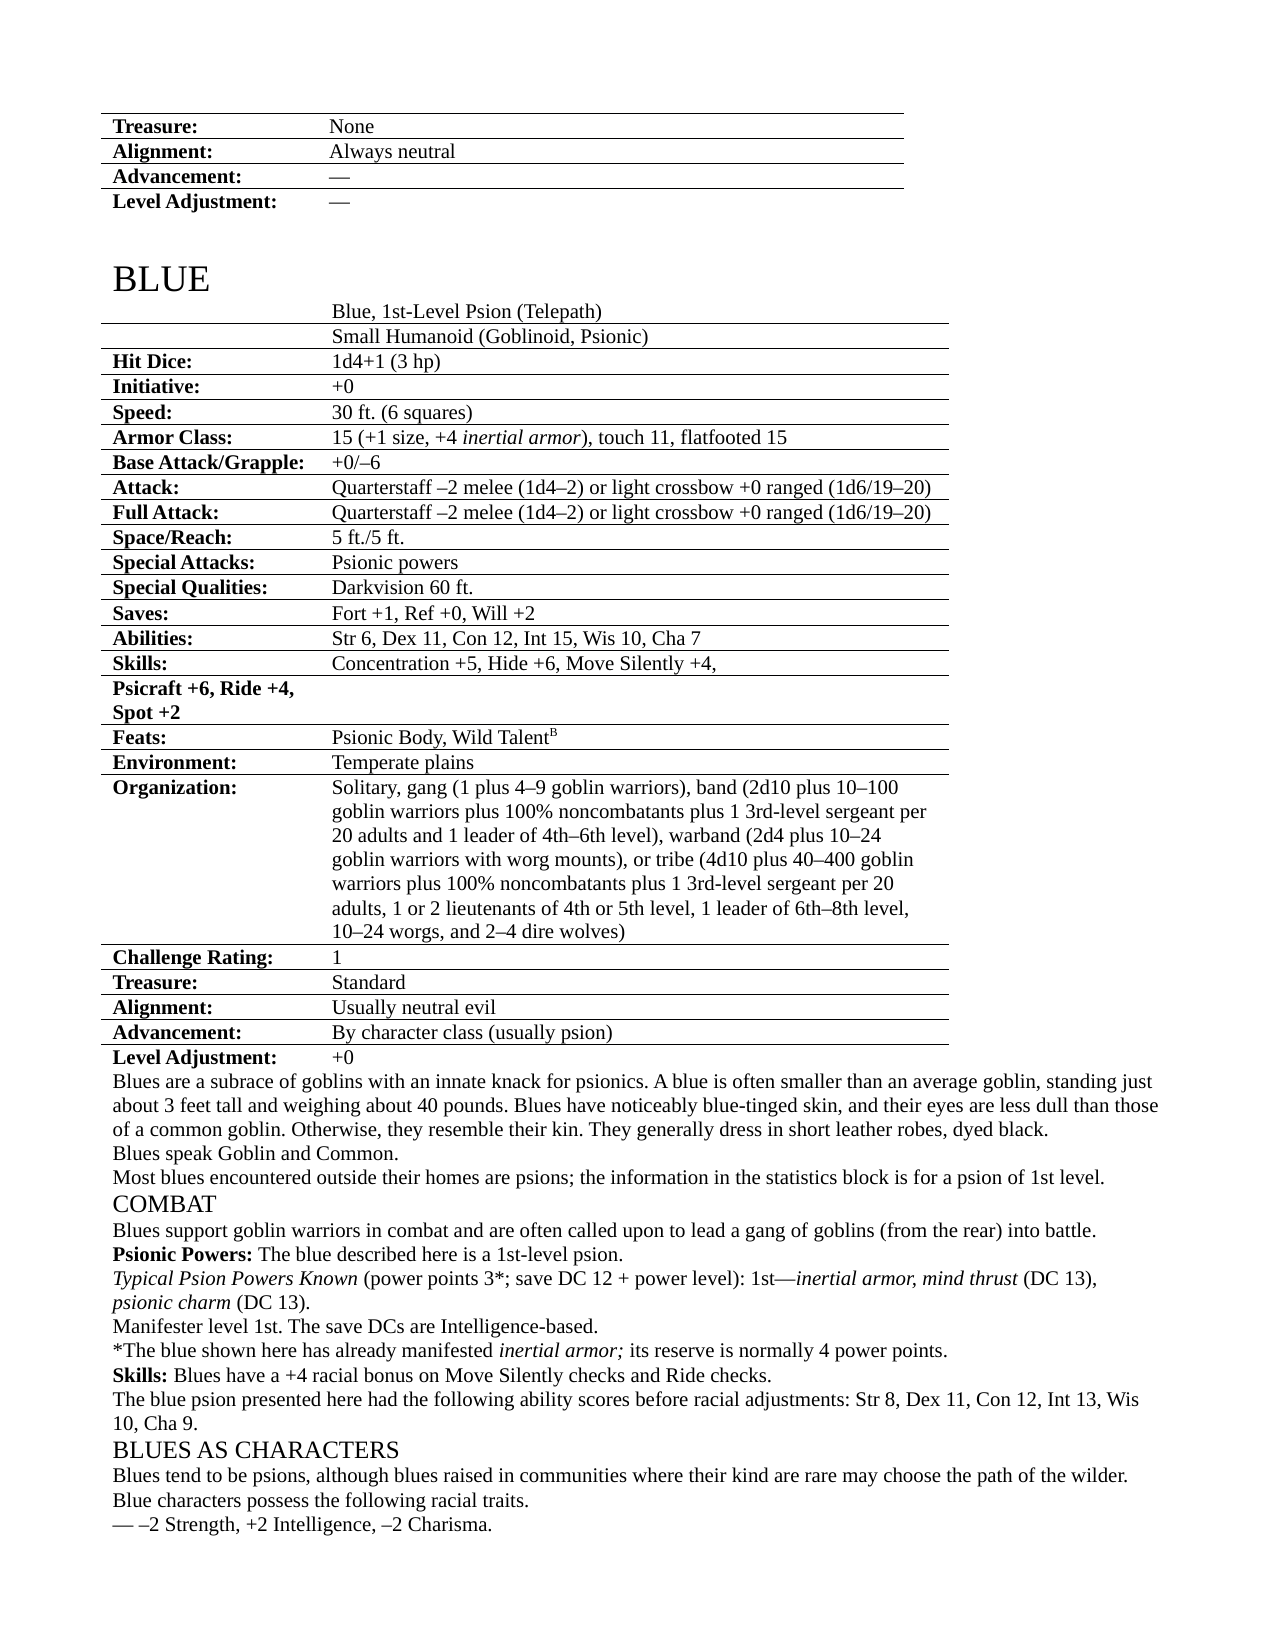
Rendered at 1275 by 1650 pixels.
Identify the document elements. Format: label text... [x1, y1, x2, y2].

text Blues speak Goblin and Common. [112, 1141, 1162, 1165]
table_cell +0 [320, 375, 949, 398]
table_cell Quarterstaff –2 melee (1d4–2) or light crossbow +0 ranged (1d6/19–20) [320, 500, 949, 524]
table_cell +0/–6 [320, 450, 949, 474]
text Manifester level 1st. The save DCs are Intelligence-based. [112, 1314, 1162, 1338]
text Blues are a subrace of goblins with an innate knack for psionics. A blue is often smaller than an average goblin, standing just about 3 feet tall and weighing about 40 pounds. Blues have noticeably blue-tinged skin, and their eyes are less dull than those of a common goblin. Otherwise, they resemble their kin. They generally dress in short leather robes, dyed black. [112, 1069, 1162, 1141]
table_cell Hit Dice: [101, 349, 320, 373]
table_cell 1d4+1 (3 hp) [320, 349, 949, 373]
table_cell Treasure: [101, 970, 320, 994]
table_cell Psicraft +6, Ride +4, Spot +2 [101, 676, 320, 724]
table_cell [320, 676, 949, 724]
table_cell Alignment: [101, 139, 318, 163]
table_cell Always neutral [318, 139, 903, 163]
table_cell Challenge Rating: [101, 945, 320, 969]
text Psionic Powers: The blue described here is a 1st-level psion. [112, 1242, 1162, 1266]
table_cell Feats: [101, 725, 320, 749]
table_cell Special Qualities: [101, 575, 320, 599]
table_cell Fort +1, Ref +0, Will +2 [320, 600, 949, 624]
text BLUE [112, 256, 1162, 299]
text Blues tend to be psions, although blues raised in communities where their kind are rare may choose the path of the wilder. [112, 1463, 1162, 1487]
table_cell Space/Reach: [101, 525, 320, 549]
subtitle COMBAT [112, 1189, 1162, 1218]
subtitle BLUES AS CHARACTERS [112, 1435, 1162, 1463]
table_cell Treasure: [101, 114, 318, 138]
table_cell Concentration +5, Hide +6, Move Silently +4, [320, 651, 949, 675]
table_cell Darkvision 60 ft. [320, 575, 949, 599]
table_cell 15 (+1 size, +4 inertial armor), touch 11, flatfooted 15 [320, 425, 949, 449]
table_cell Quarterstaff –2 melee (1d4–2) or light crossbow +0 ranged (1d6/19–20) [320, 475, 949, 499]
text The blue psion presented here had the following ability scores before racial adjustments: Str 8, Dex 11, Con 12, Int 13, Wis 10, Cha 9. [112, 1387, 1162, 1435]
table_cell Psionic powers [320, 550, 949, 574]
table_cell Abilities: [101, 626, 320, 649]
table_header [101, 299, 320, 323]
table_cell Str 6, Dex 11, Con 12, Int 15, Wis 10, Cha 7 [320, 626, 949, 649]
text — –2 Strength, +2 Intelligence, –2 Charisma. [112, 1512, 1162, 1536]
table_cell Temperate plains [320, 750, 949, 774]
table_cell 30 ft. (6 squares) [320, 400, 949, 424]
table_cell Usually neutral evil [320, 995, 949, 1019]
table_cell — [318, 189, 903, 213]
table_cell Full Attack: [101, 500, 320, 524]
table_cell Speed: [101, 400, 320, 424]
table_cell Skills: [101, 651, 320, 675]
text Blue characters possess the following racial traits. [112, 1487, 1162, 1512]
table_cell Initiative: [101, 375, 320, 398]
table_cell Level Adjustment: [101, 1045, 320, 1069]
table_cell Advancement: [101, 164, 318, 188]
table_cell Saves: [101, 600, 320, 624]
table_cell Small Humanoid (Goblinoid, Psionic) [320, 324, 949, 348]
table_cell [101, 324, 320, 348]
table_cell Armor Class: [101, 425, 320, 449]
table_cell Environment: [101, 750, 320, 774]
table_cell Advancement: [101, 1020, 320, 1044]
table_cell 1 [320, 945, 949, 969]
text *The blue shown here has already manifested inertial armor; its reserve is normally 4 power points. [112, 1338, 1162, 1362]
table_cell Special Attacks: [101, 550, 320, 574]
table_cell None [318, 114, 903, 138]
table_cell Alignment: [101, 995, 320, 1019]
table_cell By character class (usually psion) [320, 1020, 949, 1044]
table_cell Standard [320, 970, 949, 994]
table_cell — [318, 164, 903, 188]
text Typical Psion Powers Known (power points 3*; save DC 12 + power level): 1st—inertial armor, mind thrust (DC 13), psionic charm (DC 13). [112, 1266, 1162, 1314]
table_cell Level Adjustment: [101, 189, 318, 213]
text Blues support goblin warriors in combat and are often called upon to lead a gang of goblins (from the rear) into battle. [112, 1218, 1162, 1242]
table_cell 5 ft./5 ft. [320, 525, 949, 549]
table_cell +0 [320, 1045, 949, 1069]
table_cell Base Attack/Grapple: [101, 450, 320, 474]
text Skills: Blues have a +4 racial bonus on Move Silently checks and Ride checks. [112, 1362, 1162, 1387]
table_cell Solitary, gang (1 plus 4–9 goblin warriors), band (2d10 plus 10–100 goblin warriors plus 100% noncombatants plus 1 3rd-level sergeant per 20 adults and 1 leader of 4th–6th level), warband (2d4 plus 10–24 goblin warriors with worg mounts), or tribe (4d10 plus 40–400 goblin warriors plus 100% noncombatants plus 1 3rd-level sergeant per 20 adults, 1 or 2 lieutenants of 4th or 5th level, 1 leader of 6th–8th level, 10–24 worgs, and 2–4 dire wolves) [320, 775, 949, 943]
table_header Blue, 1st-Level Psion (Telepath) [320, 299, 949, 323]
table_cell Psionic Body, Wild TalentB [320, 725, 949, 749]
table_cell Attack: [101, 475, 320, 499]
text Most blues encountered outside their homes are psions; the information in the statistics block is for a psion of 1st level. [112, 1165, 1162, 1189]
table_cell Organization: [101, 775, 320, 943]
